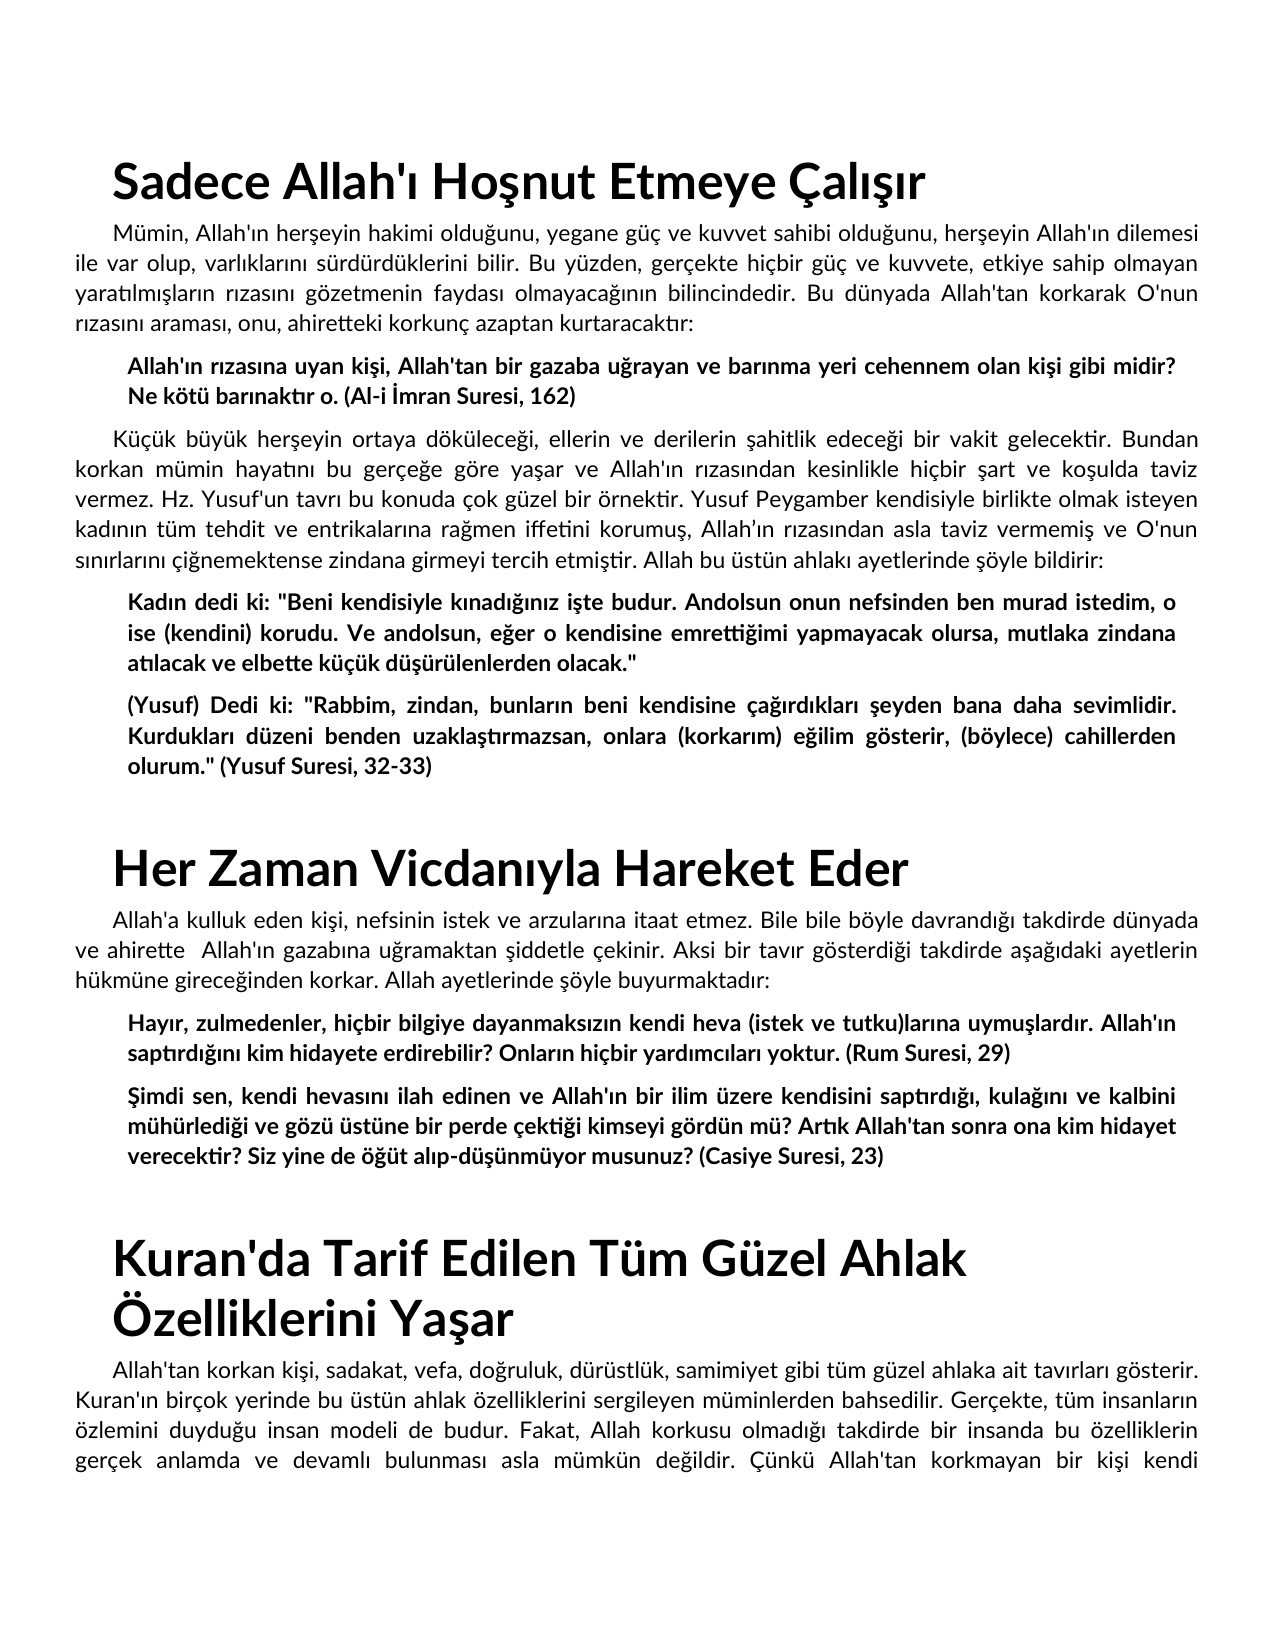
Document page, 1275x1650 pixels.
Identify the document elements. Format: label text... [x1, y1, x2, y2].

text Hayır, zulmedenler, hiçbir bilgiye dayanmaksızın kendi heva (istek ve tutku)larına uymuşlardır. Allah'ın saptırdığını kim hidayete erdirebilir? Onların hiçbir yardımcıları yoktur. (Rum Suresi, 29) [127, 1008, 1177, 1066]
text Allah'a kulluk eden kişi, nefsinin istek ve arzularına itaat etmez. Bile bile böyle davrandığı takdirde dünyada ve ahirette Allah'ın gazabına uğramaktan şiddetle çekinir. Aksi bir tavır gösterdiği takdirde aşağıdaki ayetlerin hükmüne gireceğinden korkar. Allah ayetlerinde şöyle buyurmaktadır: [75, 905, 1200, 993]
text Küçük büyük herşeyin ortaya döküleceği, ellerin ve derilerin şahitlik edeceği bir vakit gelecektir. Bundan korkan mümin hayatını bu gerçeğe göre yaşar ve Allah'ın rızasından kesinlikle hiçbir şart ve koşulda taviz vermez. Hz. Yusuf'un tavrı bu konuda çok güzel bir örnektir. Yusuf Peygamber kendisiyle birlikte olmak isteyen kadının tüm tehdit ve entrikalarına rağmen iffetini korumuş, Allah’ın rızasından asla taviz vermemiş ve O'nun sınırlarını çiğnemektense zindana girmeyi tercih etmiştir. Allah bu üstün ahlakı ayetlerinde şöyle bildirir: [75, 424, 1200, 573]
subtitle Kuran'da Tarif Edilen Tüm Güzel Ahlak Özelliklerini Yaşar [112, 1227, 1200, 1347]
subtitle Sadece Allah'ı Hoşnut Etmeye Çalışır [112, 150, 1200, 210]
text Allah'tan korkan kişi, sadakat, vefa, doğruluk, dürüstlük, samimiyet gibi tüm güzel ahlaka ait tavırları gösterir. Kuran'ın birçok yerinde bu üstün ahlak özelliklerini sergileyen müminlerden bahsedilir. Gerçekte, tüm insanların özlemini duyduğu insan modeli de budur. Fakat, Allah korkusu olmadığı takdirde bir insanda bu özelliklerin gerçek anlamda ve devamlı bulunması asla mümkün değildir. Çünkü Allah'tan korkmayan bir kişi kendi [75, 1356, 1200, 1474]
text Kadın dedi ki: "Beni kendisiyle kınadığınız işte budur. Andolsun onun nefsinden ben murad istedim, o ise (kendini) korudu. Ve andolsun, eğer o kendisine emrettiğimi yapmayacak olursa, mutlaka zindana atılacak ve elbette küçük düşürülenlerden olacak." [127, 588, 1177, 676]
text Mümin, Allah'ın herşeyin hakimi olduğunu, yegane güç ve kuvvet sahibi olduğunu, herşeyin Allah'ın dilemesi ile var olup, varlıklarını sürdürdüklerini bilir. Bu yüzden, gerçekte hiçbir güç ve kuvvete, etkiye sahip olmayan yaratılmışların rızasını gözetmenin faydası olmayacağının bilincindedir. Bu dünyada Allah'tan korkarak O'nun rızasını araması, onu, ahiretteki korkunç azaptan kurtaracaktır: [75, 218, 1200, 336]
subtitle Her Zaman Vicdanıyla Hareket Eder [112, 837, 1200, 897]
text Allah'ın rızasına uyan kişi, Allah'tan bir gazaba uğrayan ve barınma yeri cehennem olan kişi gibi midir? Ne kötü barınaktır o. (Al-i İmran Suresi, 162) [127, 352, 1177, 409]
text (Yusuf) Dedi ki: "Rabbim, zindan, bunların beni kendisine çağırdıkları şeyden bana daha sevimlidir. Kurdukları düzeni benden uzaklaştırmazsan, onlara (korkarım) eğilim gösterir, (böylece) cahillerden olurum." (Yusuf Suresi, 32-33) [127, 691, 1177, 779]
text Şimdi sen, kendi hevasını ilah edinen ve Allah'ın bir ilim üzere kendisini saptırdığı, kulağını ve kalbini mühürlediği ve gözü üstüne bir perde çektiği kimseyi gördün mü? Artık Allah'tan sonra ona kim hidayet verecektir? Siz yine de öğüt alıp-düşünmüyor musunuz? (Casiye Suresi, 23) [127, 1081, 1177, 1169]
